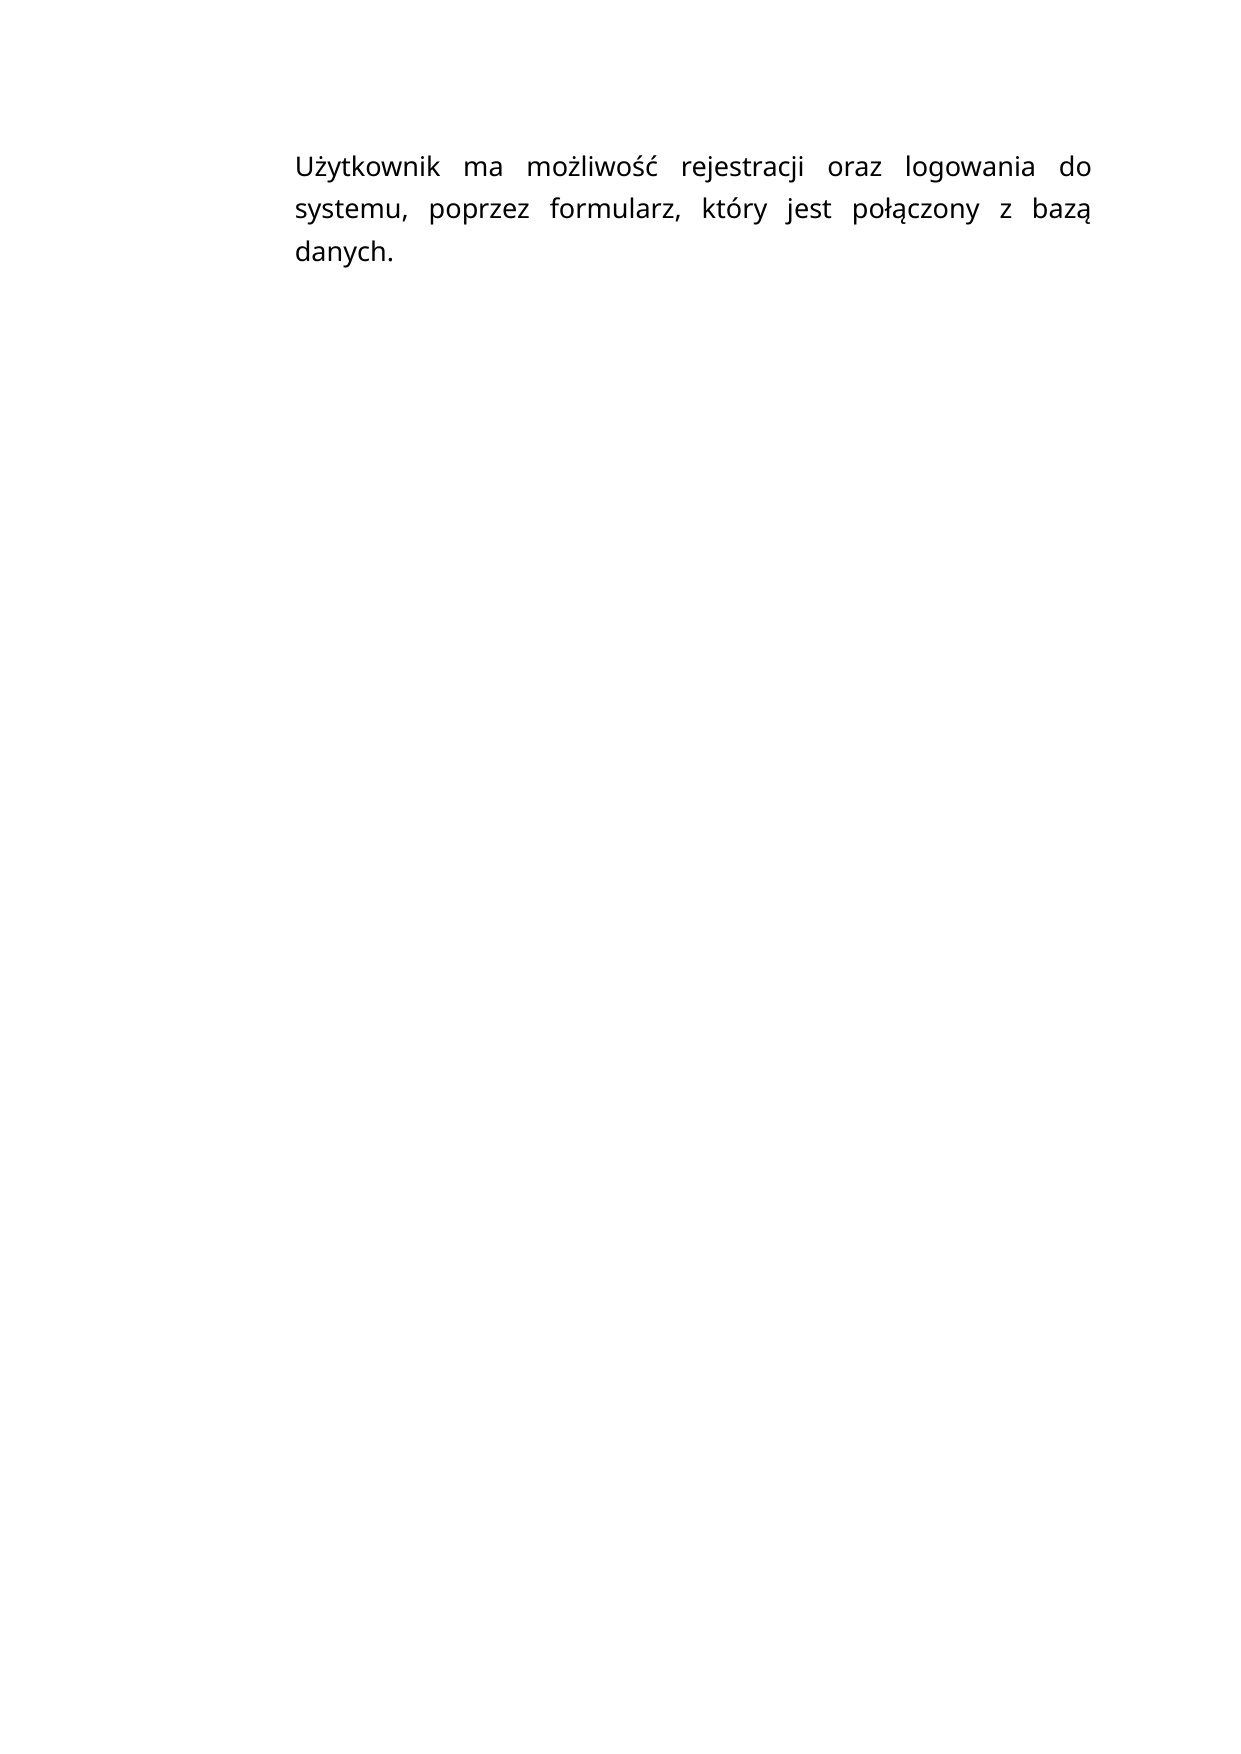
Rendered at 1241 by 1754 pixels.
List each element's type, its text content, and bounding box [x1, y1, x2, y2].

text Użytkownik ma możliwość rejestracji oraz logowania do systemu, poprzez formularz, który jest połączony z bazą danych. [294, 148, 1093, 269]
